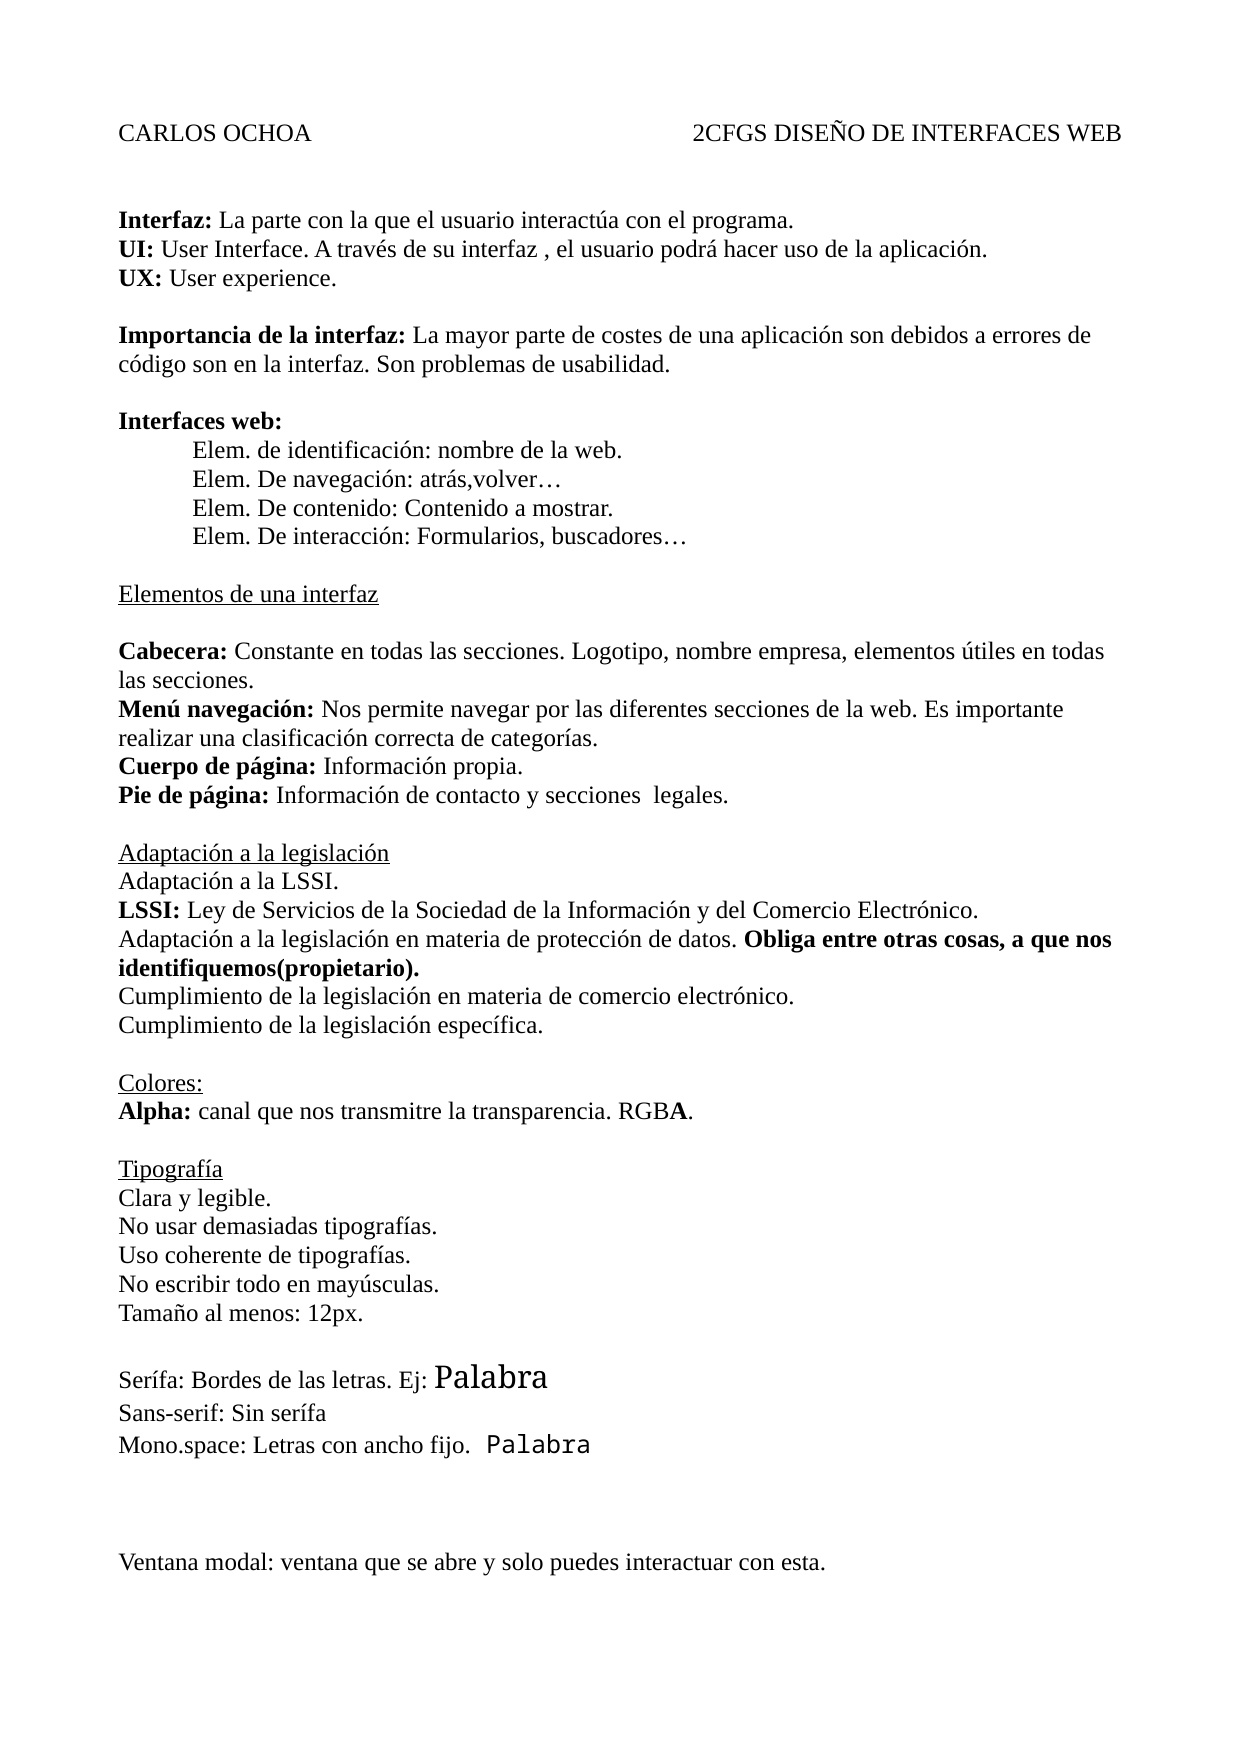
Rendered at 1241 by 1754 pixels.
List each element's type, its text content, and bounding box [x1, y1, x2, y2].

text No usar demasiadas tipografías. [118, 1211, 1122, 1240]
text Serífa: Bordes de las letras. Ej: Palabra [118, 1355, 1122, 1398]
text Cuerpo de página: Información propia. [118, 751, 1122, 780]
text Tamaño al menos: 12px. [118, 1298, 1122, 1326]
text LSSI: Ley de Servicios de la Sociedad de la Información y del Comercio Electrónico. [118, 895, 1122, 924]
text Adaptación a la LSSI. [118, 866, 1122, 895]
text UI: User Interface. A través de su interfaz , el usuario podrá hacer uso de la aplicación. [118, 234, 1122, 263]
text Elem. De contenido: Contenido a mostrar. [118, 493, 1122, 521]
text Cabecera: Constante en todas las secciones. Logotipo, nombre empresa, elementos útiles en todas las secciones. [118, 636, 1122, 694]
text UX: User experience. [118, 263, 1122, 291]
text Elementos de una interfaz [118, 579, 1122, 608]
text Colores: [118, 1068, 1122, 1096]
text Elem. De navegación: atrás,volver… [118, 464, 1122, 493]
text Alpha: canal que nos transmitre la transparencia. RGBA. [118, 1096, 1122, 1125]
text Menú navegación: Nos permite navegar por las diferentes secciones de la web. Es importante realizar una clasificación correcta de categorías. [118, 694, 1122, 751]
text Mono.space: Letras con ancho fijo. Palabra [118, 1426, 1122, 1461]
text Interfaz: La parte con la que el usuario interactúa con el programa. [118, 205, 1122, 234]
text Importancia de la interfaz: La mayor parte de costes de una aplicación son debidos a errores de código son en la interfaz. Son problemas de usabilidad. [118, 320, 1122, 378]
text Adaptación a la legislación [118, 838, 1122, 866]
text Ventana modal: ventana que se abre y solo puedes interactuar con esta. [118, 1547, 1122, 1576]
text Cumplimiento de la legislación específica. [118, 1010, 1122, 1039]
text Interfaces web: [118, 406, 1122, 435]
text Clara y legible. [118, 1183, 1122, 1211]
text Pie de página: Información de contacto y secciones legales. [118, 780, 1122, 809]
text Uso coherente de tipografías. [118, 1240, 1122, 1269]
text Adaptación a la legislación en materia de protección de datos. Obliga entre otras cosas, a que nos identifiquemos(propietario). [118, 924, 1122, 981]
text Tipografía [118, 1154, 1122, 1183]
text Cumplimiento de la legislación en materia de comercio electrónico. [118, 981, 1122, 1010]
text Elem. de identificación: nombre de la web. [118, 435, 1122, 464]
text No escribir todo en mayúsculas. [118, 1269, 1122, 1298]
text Sans-serif: Sin serífa [118, 1398, 1122, 1426]
text Elem. De interacción: Formularios, buscadores… [118, 521, 1122, 550]
